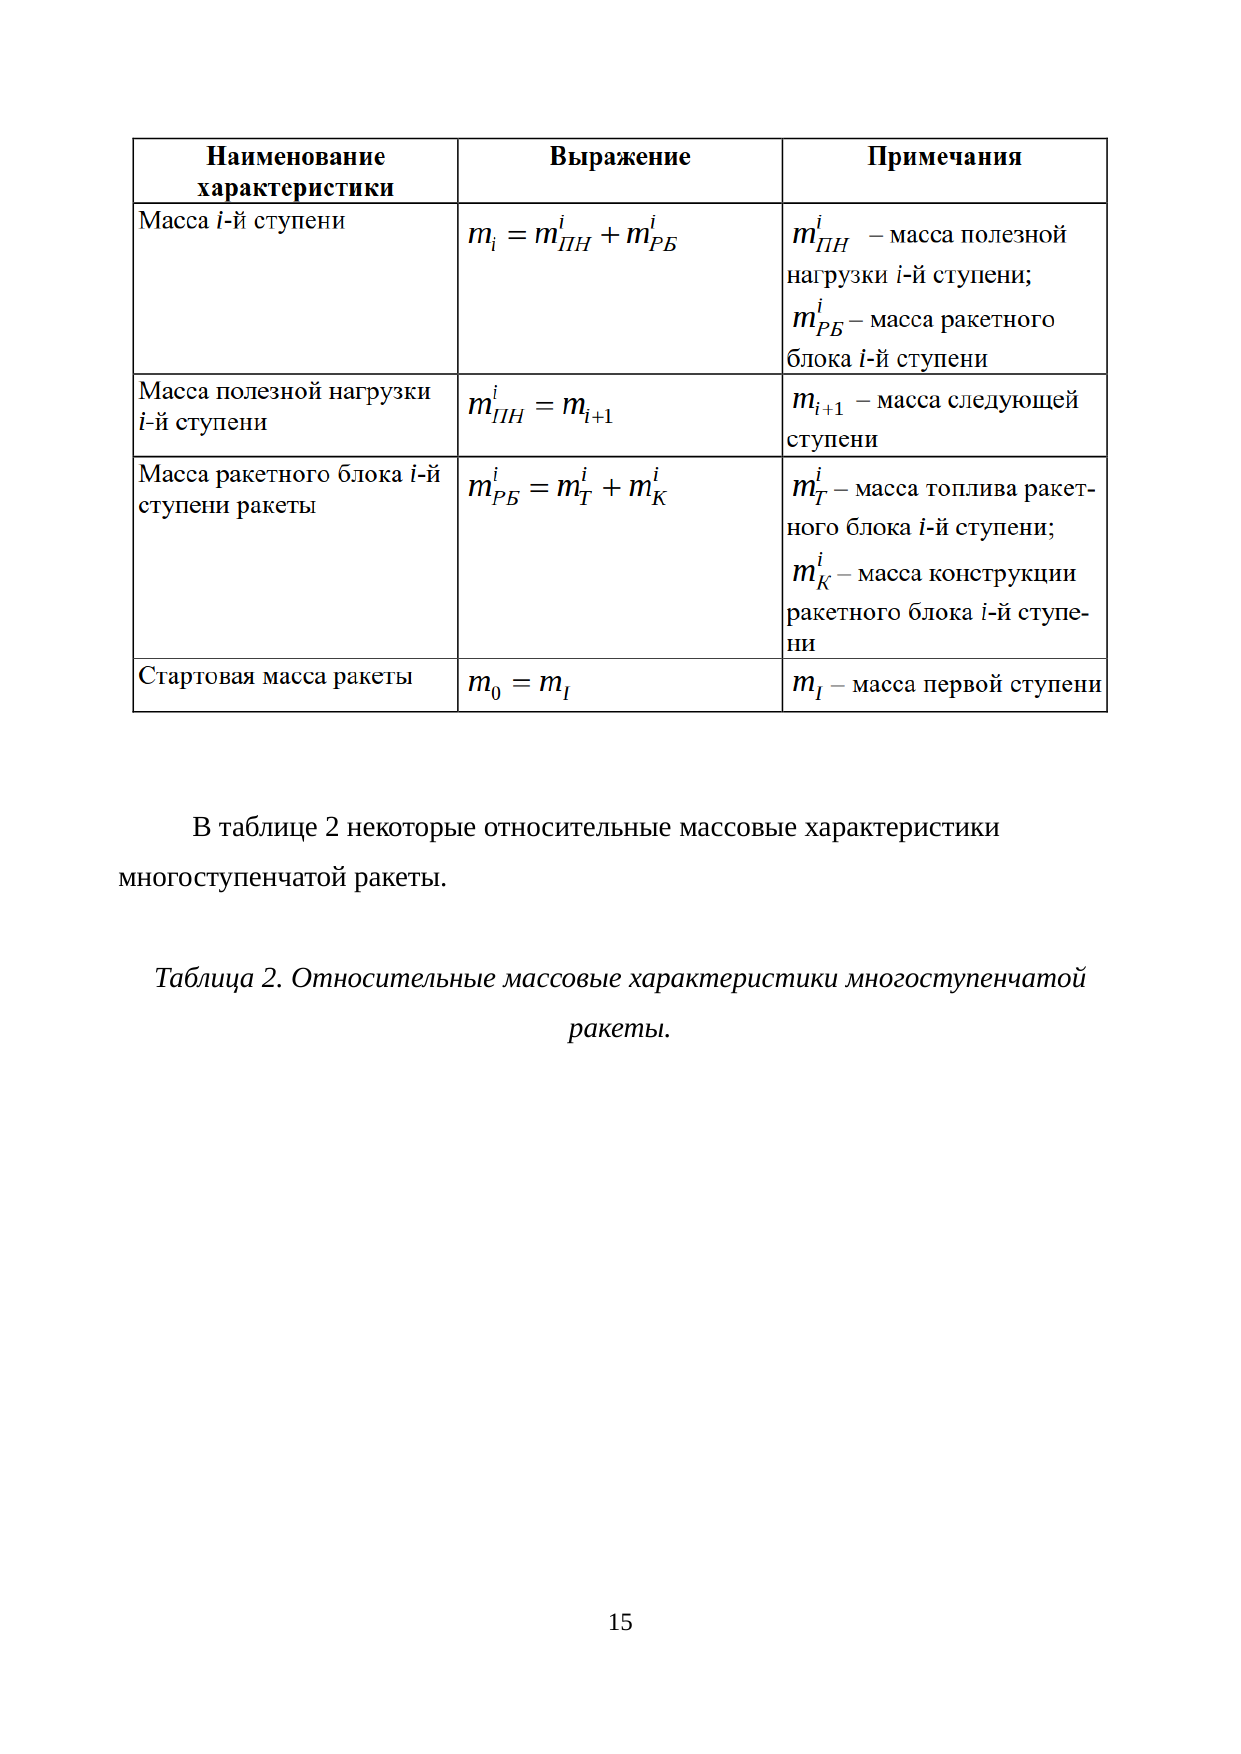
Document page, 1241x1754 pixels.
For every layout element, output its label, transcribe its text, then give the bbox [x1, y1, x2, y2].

text Таблица 2. Относительные массовые характеристики многоступенчатой ракеты. [118, 960, 1122, 1043]
text В таблице 2 некоторые относительные массовые характеристики многоступенчатой ракеты. [118, 809, 1122, 893]
picture [118, 130, 1123, 742]
